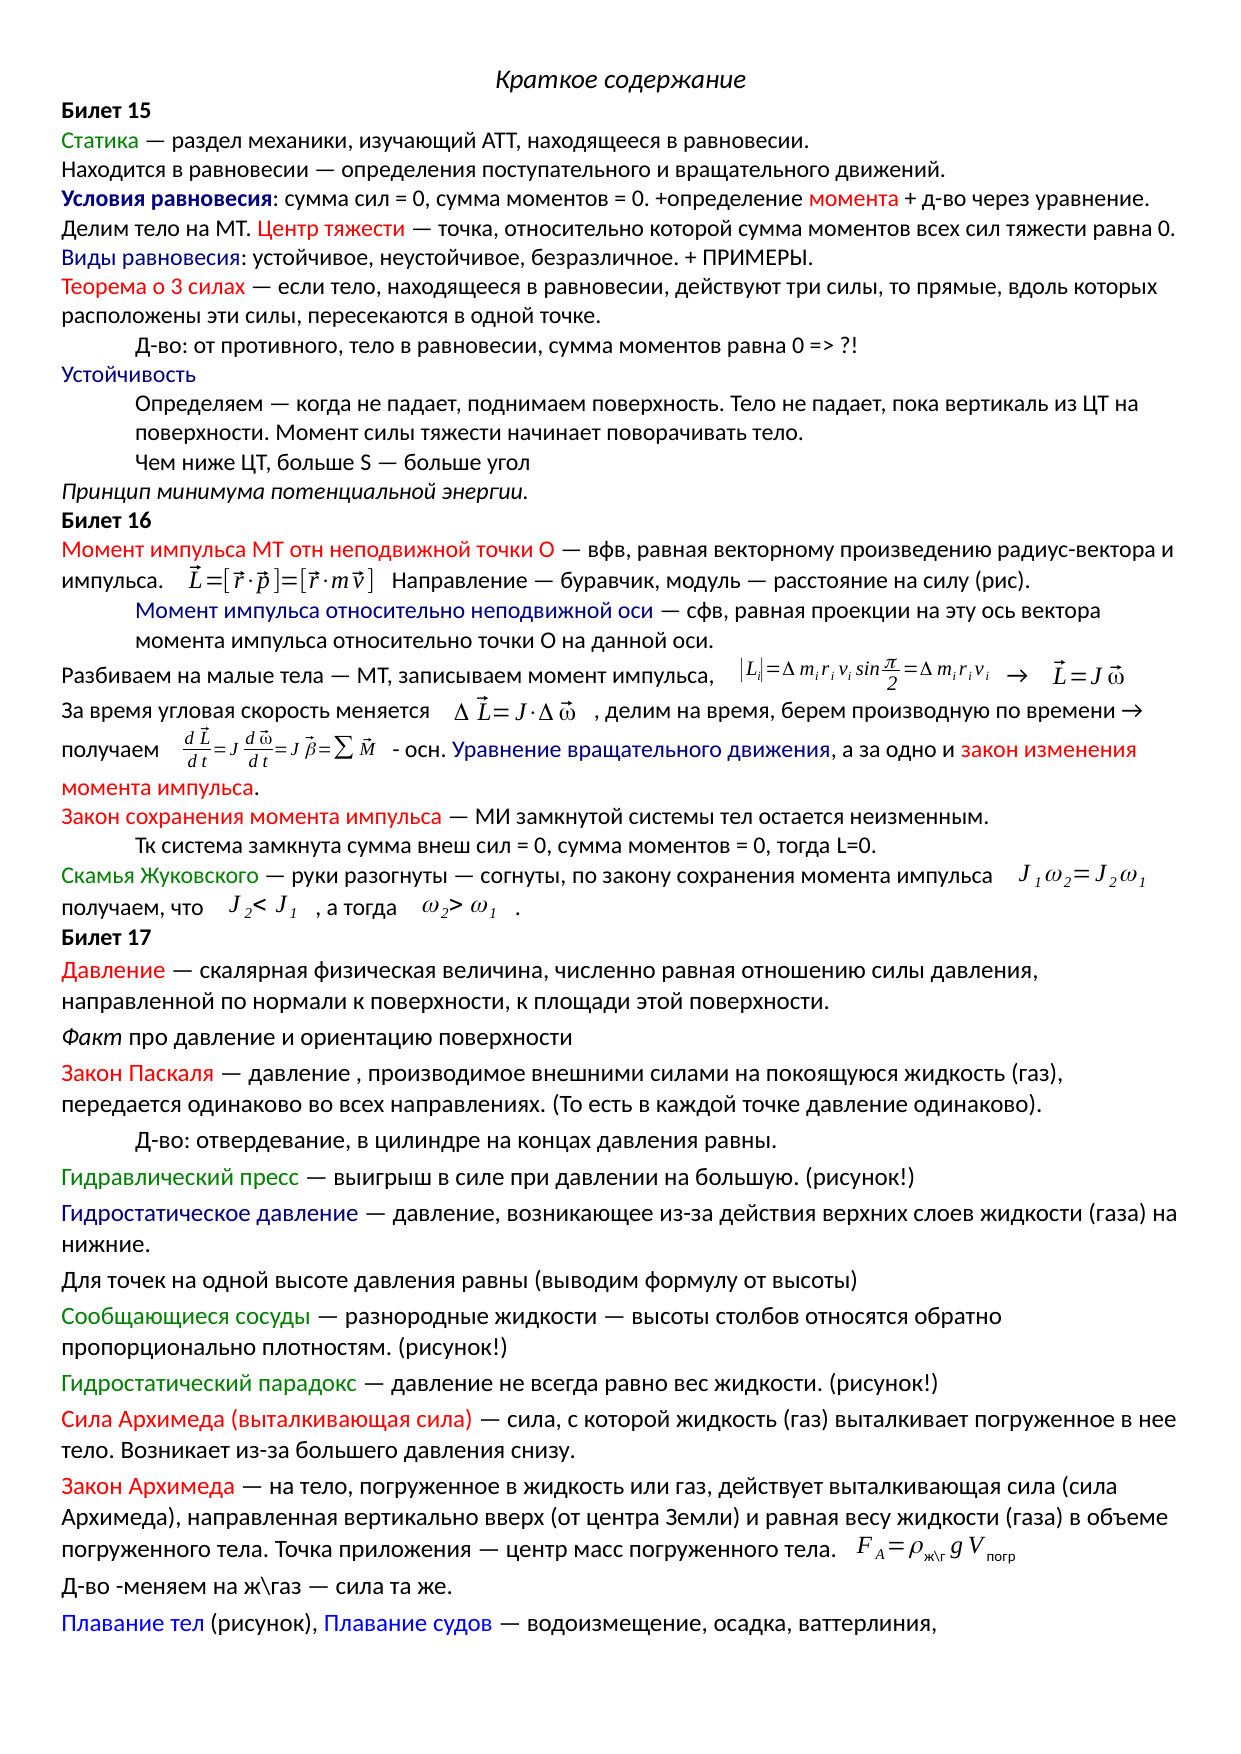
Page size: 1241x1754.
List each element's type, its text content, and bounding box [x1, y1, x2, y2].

text Момент импульса относительно неподвижной оси — сфв, равная проекции на эту ось вектора момента импульса относительно точки О на данной оси. [135, 595, 1183, 654]
text Теорема о 3 силах — если тело, находящееся в равновесии, действуют три силы, то прямые, вдоль которых расположены эти силы, пересекаются в одной точке. [61, 271, 1183, 330]
text Гидростатическое давление — давление, возникающее из-за действия верхних слоев жидкости (газа) на нижние. [61, 1197, 1183, 1258]
text Принцип минимума потенциальной энергии. [61, 476, 1183, 505]
text Билет 17 [61, 922, 1183, 951]
text Виды равновесия: устойчивое, неустойчивое, безразличное. + ПРИМЕРЫ. [61, 242, 1183, 271]
text Гидростатический парадокс — давление не всегда равно вес жидкости. (рисунок!) [61, 1367, 1183, 1398]
text Давление — скалярная физическая величина, численно равная отношению силы давления, направленной по нормали к поверхности, к площади этой поверхности. [61, 954, 1183, 1015]
text За время угловая скорость меняется , делим на время, берем производную по времени → получаем - осн. Уравнение вращательного движения, а за одно и закон изменения момента импульса. [61, 695, 1183, 801]
text Факт про давление и ориентацию поверхности [61, 1021, 1183, 1052]
text Д-во: от противного, тело в равновесии, сумма моментов равна 0 => ?! [135, 330, 1183, 359]
text Момент импульса МТ отн неподвижной точки О — вфв, равная векторному произведению радиус-вектора и импульса. Направление — буравчик, модуль — расстояние на силу (рис). [61, 534, 1183, 595]
text Билет 15 [61, 96, 1183, 125]
text Закон Архимеда — на тело, погруженное в жидкость или газ, действует выталкивающая сила (сила Архимеда), направленная вертикально вверх (от центра Земли) и равная весу жидкости (газа) в объеме погруженного тела. Точка приложения — центр масс погруженного тела. [61, 1471, 1183, 1564]
text Статика — раздел механики, изучающий АТТ, находящееся в равновесии. [61, 125, 1183, 154]
text Д-во: отвердевание, в цилиндре на концах давления равны. [135, 1124, 1183, 1155]
text Закон сохранения момента импульса — МИ замкнутой системы тел остается неизменным. [61, 801, 1183, 830]
text Тк система замкнута сумма внеш сил = 0, сумма моментов = 0, тогда L=0. [61, 830, 1183, 859]
text Д-во -меняем на ж\газ — сила та же. [61, 1570, 1183, 1601]
text Краткое содержание [61, 62, 1183, 96]
text Определяем — когда не падает, поднимаем поверхность. Тело не падает, пока вертикаль из ЦТ на поверхности. Момент силы тяжести начинает поворачивать тело. [135, 388, 1183, 447]
text Плавание тел (рисунок), Плавание судов — водоизмещение, осадка, ваттерлиния, [61, 1607, 1183, 1637]
text Находится в равновесии — определения поступательного и вращательного движений. [61, 154, 1183, 183]
text Чем ниже ЦТ, больше S — больше угол [135, 447, 1183, 476]
text Сила Архимеда (выталкивающая сила) — сила, с которой жидкость (газ) выталкивает погруженное в нее тело. Возникает из-за большего давления снизу. [61, 1404, 1183, 1465]
text Устойчивость [61, 359, 1183, 388]
text Закон Паскаля — давление , производимое внешними силами на покоящуюся жидкость (газ), передается одинаково во всех направлениях. (То есть в каждой точке давление одинаково). [61, 1058, 1183, 1119]
text Для точек на одной высоте давления равны (выводим формулу от высоты) [61, 1264, 1183, 1294]
text Скамья Жуковского — руки разогнуты — согнуты, по закону сохранения момента импульса получаем, что , а тогда . [61, 859, 1183, 922]
text Билет 16 [61, 505, 1183, 534]
text Делим тело на МТ. Центр тяжести — точка, относительно которой сумма моментов всех сил тяжести равна 0. [61, 213, 1183, 242]
text Сообщающиеся сосуды — разнородные жидкости — высоты столбов относятся обратно пропорционально плотностям. (рисунок!) [61, 1300, 1183, 1361]
text Условия равновесия: сумма сил = 0, сумма моментов = 0. +определение момента + д-во через уравнение. [61, 183, 1183, 213]
text Разбиваем на малые тела — МТ, записываем момент импульса, → [61, 654, 1183, 695]
text Гидравлический пресс — выигрыш в силе при давлении на большую. (рисунок!) [61, 1161, 1183, 1191]
